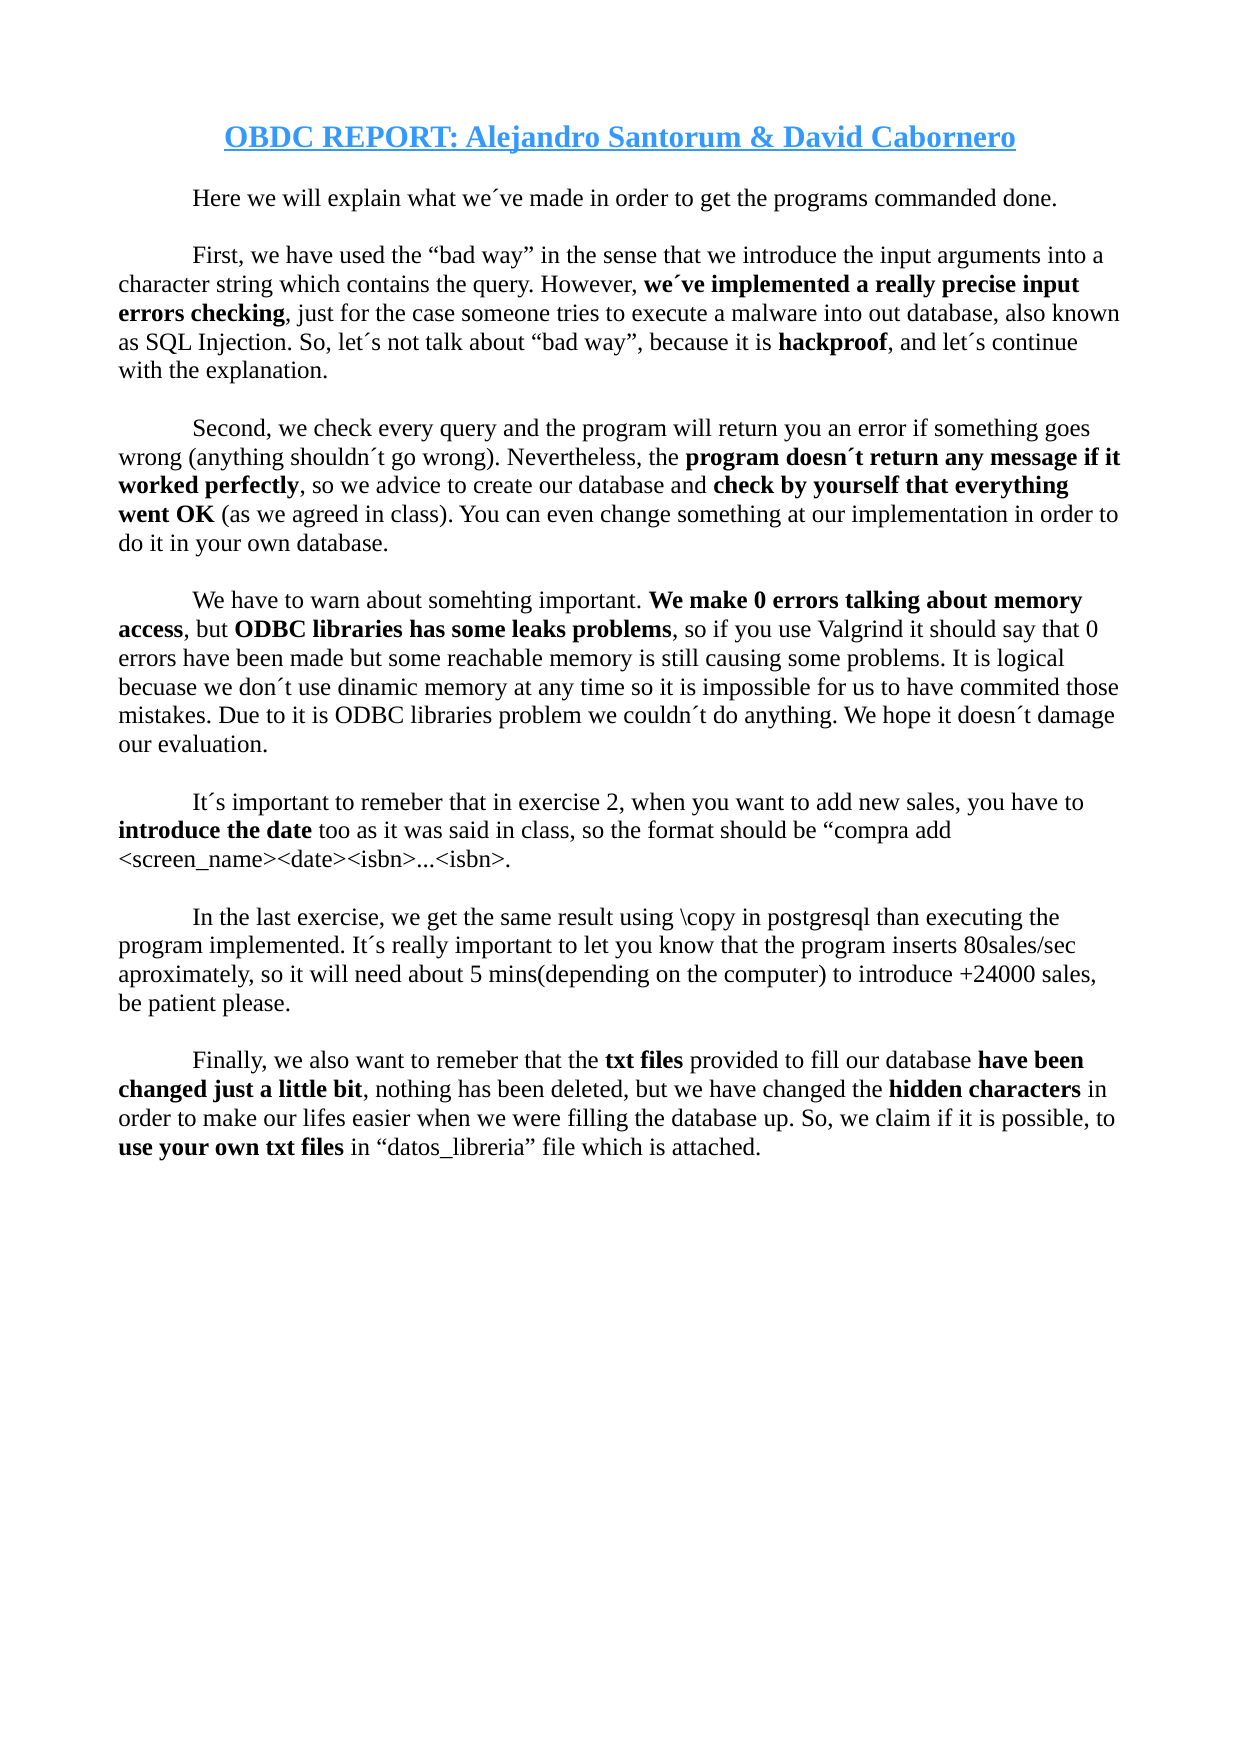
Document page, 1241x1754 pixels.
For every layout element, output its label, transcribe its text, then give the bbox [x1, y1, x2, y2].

text In the last exercise, we get the same result using \copy in postgresql than executing the program implemented. It´s really important to let you know that the program inserts 80sales/sec aproximately, so it will need about 5 mins(depending on the computer) to introduce +24000 sales, be patient please. [118, 902, 1122, 1017]
text Second, we check every query and the program will return you an error if something goes wrong (anything shouldn´t go wrong). Nevertheless, the program doesn´t return any message if it worked perfectly, so we advice to create our database and check by yourself that everything went OK (as we agreed in class). You can even change something at our implementation in order to do it in your own database. [118, 413, 1122, 557]
text Finally, we also want to remeber that the txt files provided to fill our database have been changed just a little bit, nothing has been deleted, but we have changed the hidden characters in order to make our lifes easier when we were filling the database up. So, we claim if it is possible, to use your own txt files in “datos_libreria” file which is attached. [118, 1045, 1122, 1160]
text Here we will explain what we´ve made in order to get the programs commanded done. [118, 183, 1122, 212]
text We have to warn about somehting important. We make 0 errors talking about memory access, but ODBC libraries has some leaks problems, so if you use Valgrind it should say that 0 errors have been made but some reachable memory is still causing some problems. It is logical becuase we don´t use dinamic memory at any time so it is impossible for us to have commited those mistakes. Due to it is ODBC libraries problem we couldn´t do anything. We hope it doesn´t damage our evaluation. [118, 585, 1122, 758]
text OBDC REPORT: Alejandro Santorum & David Cabornero [118, 118, 1122, 154]
text First, we have used the “bad way” in the sense that we introduce the input arguments into a character string which contains the query. However, we´ve implemented a really precise input errors checking, just for the case someone tries to execute a malware into out database, also known as SQL Injection. So, let´s not talk about “bad way”, because it is hackproof, and let´s continue with the explanation. [118, 240, 1122, 384]
text It´s important to remeber that in exercise 2, when you want to add new sales, you have to introduce the date too as it was said in class, so the format should be “compra add <screen_name><date><isbn>...<isbn>. [118, 787, 1122, 873]
